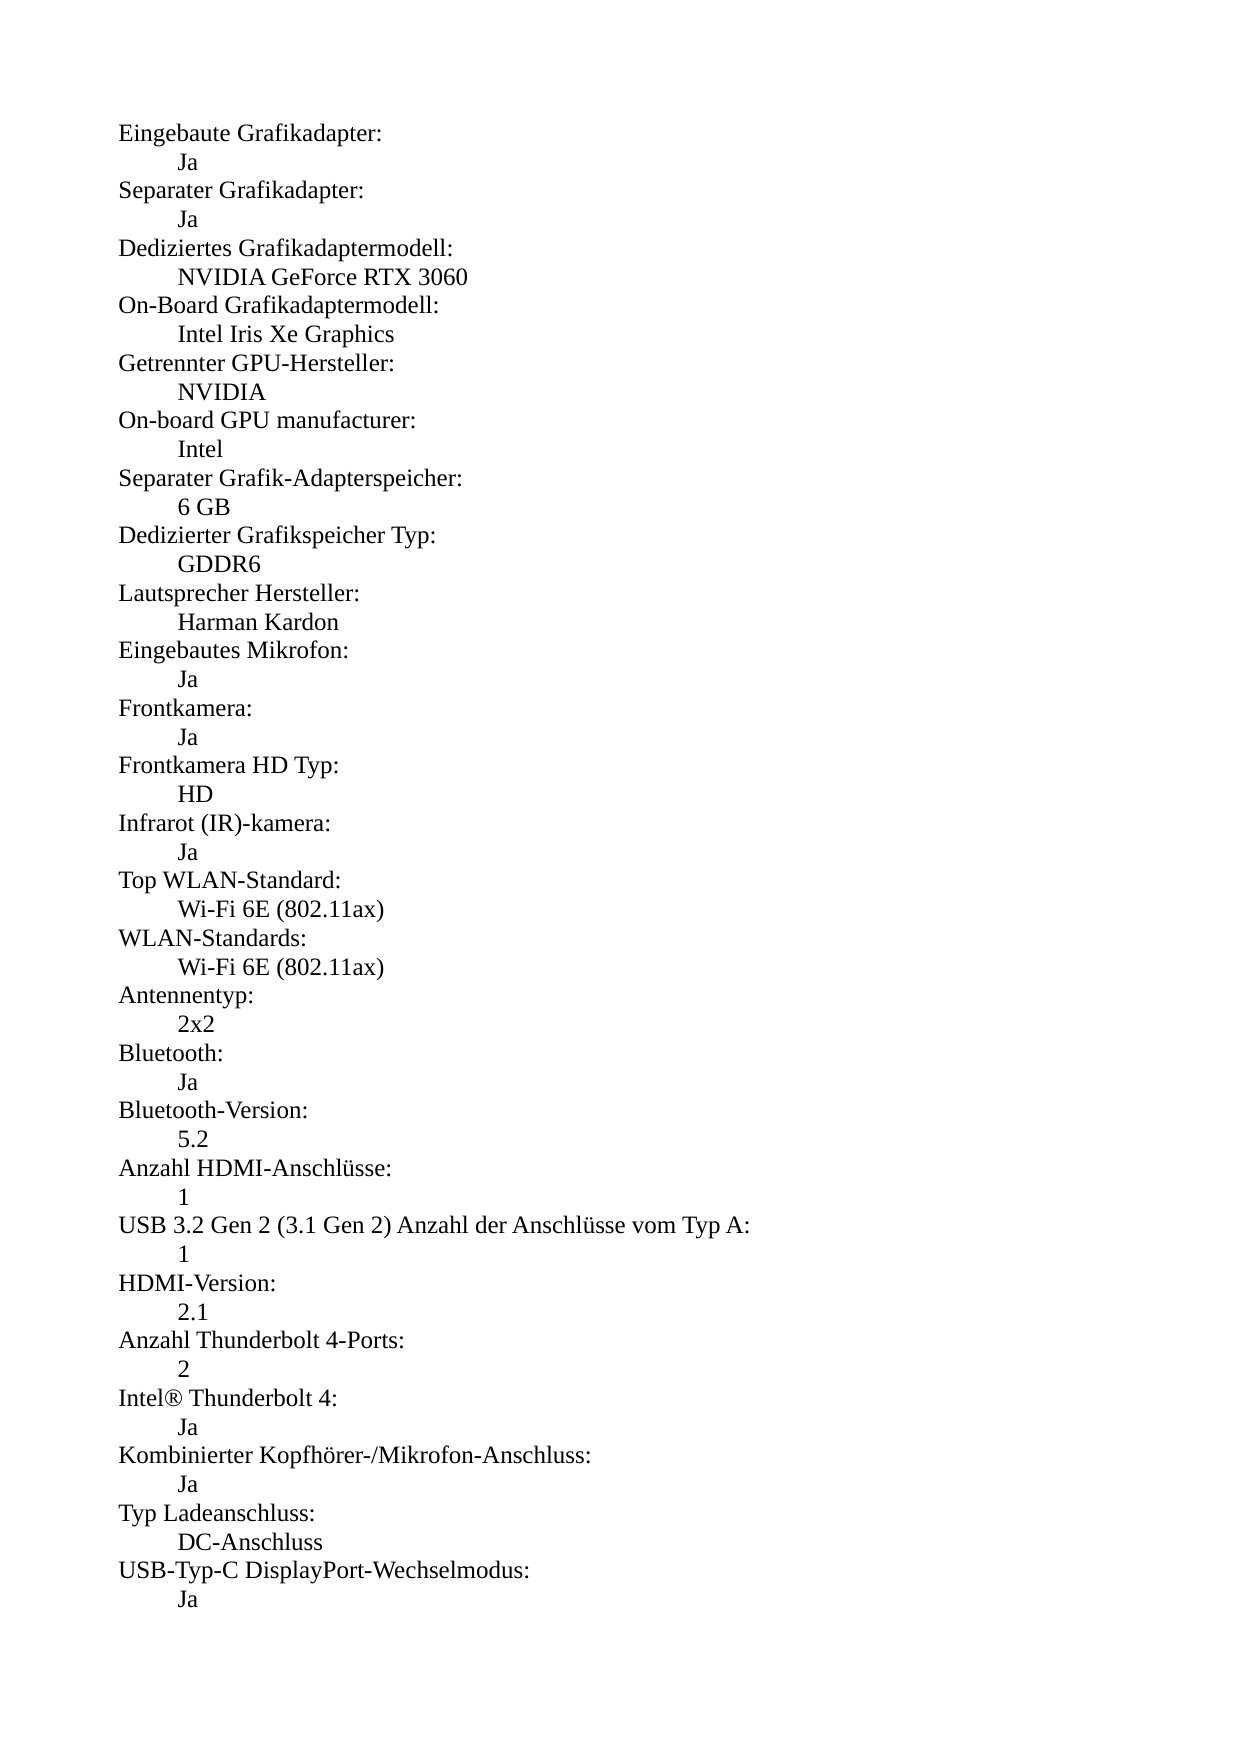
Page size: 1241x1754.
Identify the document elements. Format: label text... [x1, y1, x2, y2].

list Ja [177, 664, 1122, 693]
list Wi-Fi 6E (802.11ax) [177, 894, 1122, 923]
subtitle On-Board Grafikadaptermodell: [118, 291, 1122, 319]
subtitle Dediziertes Grafikadaptermodell: [118, 233, 1122, 262]
subtitle On-board GPU manufacturer: [118, 406, 1122, 434]
subtitle Separater Grafikadapter: [118, 176, 1122, 204]
subtitle Anzahl HDMI-Anschlüsse: [118, 1153, 1122, 1182]
list DC-Anschluss [177, 1527, 1122, 1556]
list Ja [177, 1067, 1122, 1096]
list Ja [177, 1584, 1122, 1613]
subtitle Infrarot (IR)-kamera: [118, 808, 1122, 837]
subtitle Frontkamera HD Typ: [118, 751, 1122, 779]
list Intel [177, 434, 1122, 463]
subtitle HDMI-Version: [118, 1268, 1122, 1297]
subtitle WLAN-Standards: [118, 923, 1122, 952]
list 5.2 [177, 1124, 1122, 1153]
subtitle Getrennter GPU-Hersteller: [118, 348, 1122, 377]
list 1 [177, 1182, 1122, 1211]
subtitle Lautsprecher Hersteller: [118, 578, 1122, 607]
subtitle USB-Typ-C DisplayPort-Wechselmodus: [118, 1556, 1122, 1584]
subtitle Separater Grafik-Adapterspeicher: [118, 463, 1122, 492]
list 6 GB [177, 492, 1122, 521]
subtitle Bluetooth: [118, 1038, 1122, 1067]
subtitle Intel® Thunderbolt 4: [118, 1383, 1122, 1412]
list 2 [177, 1354, 1122, 1383]
subtitle Bluetooth-Version: [118, 1096, 1122, 1124]
list Intel Iris Xe Graphics [177, 319, 1122, 348]
list Ja [177, 1412, 1122, 1441]
subtitle Kombinierter Kopfhörer-/Mikrofon-Anschluss: [118, 1441, 1122, 1469]
list Harman Kardon [177, 607, 1122, 636]
list NVIDIA [177, 377, 1122, 406]
list 2.1 [177, 1297, 1122, 1326]
subtitle Typ Ladeanschluss: [118, 1498, 1122, 1527]
list 1 [177, 1239, 1122, 1268]
list 2x2 [177, 1009, 1122, 1038]
list Ja [177, 204, 1122, 233]
list Ja [177, 1469, 1122, 1498]
subtitle USB 3.2 Gen 2 (3.1 Gen 2) Anzahl der Anschlüsse vom Typ A: [118, 1211, 1122, 1239]
list Wi-Fi 6E (802.11ax) [177, 952, 1122, 981]
list Ja [177, 147, 1122, 176]
list NVIDIA GeForce RTX 3060 [177, 262, 1122, 291]
subtitle Anzahl Thunderbolt 4-Ports: [118, 1326, 1122, 1354]
list Ja [177, 722, 1122, 751]
subtitle Eingebaute Grafikadapter: [118, 118, 1122, 147]
subtitle Dedizierter Grafikspeicher Typ: [118, 521, 1122, 549]
subtitle Top WLAN-Standard: [118, 866, 1122, 894]
subtitle Antennentyp: [118, 981, 1122, 1009]
list GDDR6 [177, 549, 1122, 578]
list HD [177, 779, 1122, 808]
subtitle Eingebautes Mikrofon: [118, 636, 1122, 664]
list Ja [177, 837, 1122, 866]
subtitle Frontkamera: [118, 693, 1122, 722]
